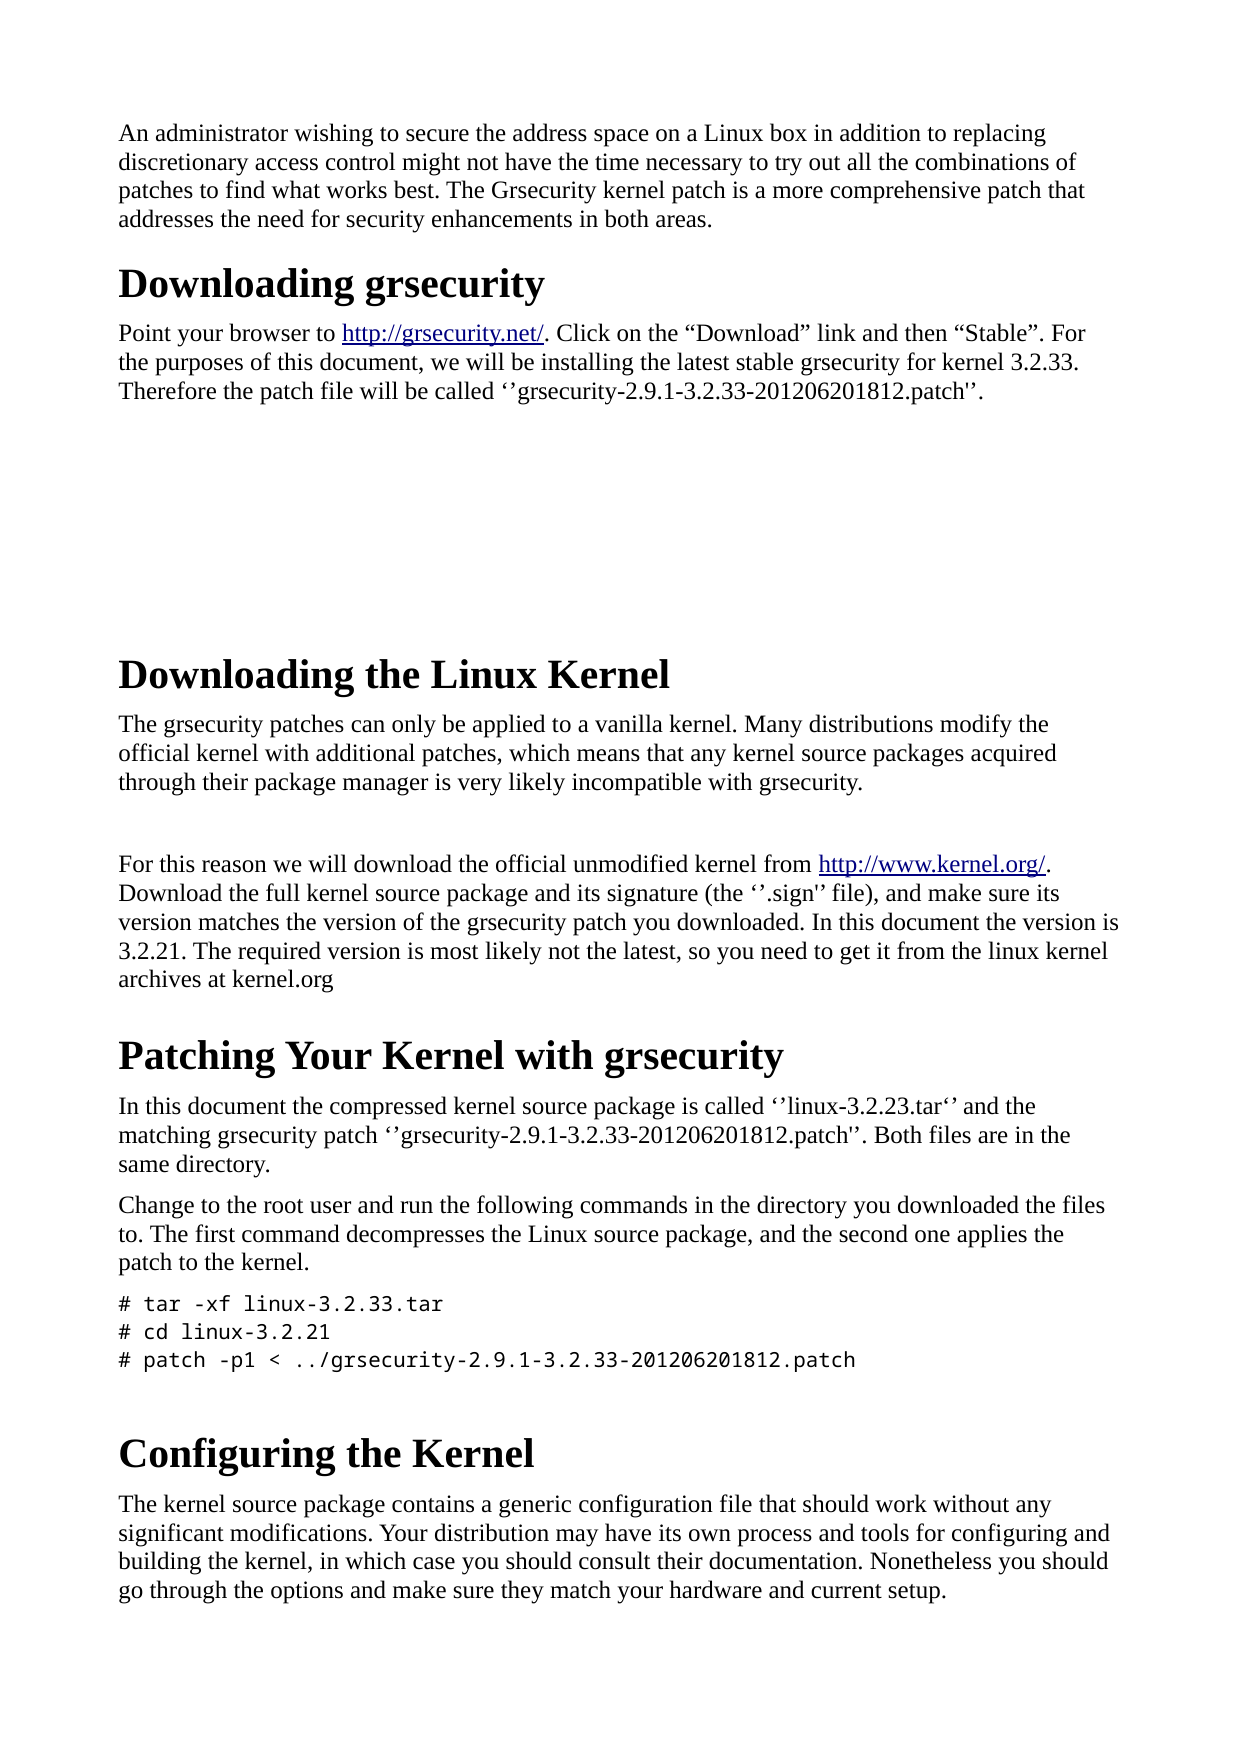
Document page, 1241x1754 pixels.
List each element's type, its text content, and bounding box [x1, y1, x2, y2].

text For this reason we will download the official unmodified kernel from http://www.kernel.org/. Download the full kernel source package and its signature (the ‘’.sign'’ file), and make sure its version matches the version of the grsecurity patch you downloaded. In this document the version is 3.2.21. The required version is most likely not the latest, so you need to get it from the linux kernel archives at kernel.org [118, 849, 1122, 993]
text In this document the compressed kernel source package is called ‘’linux-3.2.23.tar‘’ and the matching grsecurity patch ‘’grsecurity-2.9.1-3.2.33-201206201812.patch'’. Both files are in the same directory. [118, 1091, 1122, 1177]
subtitle Configuring the Kernel [118, 1428, 1122, 1476]
text # tar -xf linux-3.2.33.tar [118, 1289, 1122, 1317]
text Point your browser to http://grsecurity.net/. Click on the “Download” link and then “Stable”. For the purposes of this document, we will be installing the latest stable grsecurity for kernel 3.2.33. Therefore the patch file will be called ‘’grsecurity-2.9.1-3.2.33-201206201812.patch'’. [118, 318, 1122, 405]
text # cd linux-3.2.21 [118, 1317, 1122, 1346]
text Change to the root user and run the following commands in the directory you downloaded the files to. The first command decompresses the Linux source package, and the second one applies the patch to the kernel. [118, 1190, 1122, 1276]
subtitle Downloading the Linux Kernel [118, 649, 1122, 697]
text An administrator wishing to secure the address space on a Linux box in addition to replacing discretionary access control might not have the time necessary to try out all the combinations of patches to find what works best. The Grsecurity kernel patch is a more comprehensive patch that addresses the need for security enhancements in both areas. [118, 118, 1122, 233]
text # patch -p1 < ../grsecurity-2.9.1-3.2.33-201206201812.patch [118, 1346, 1122, 1374]
subtitle Downloading grsecurity [118, 258, 1122, 306]
text The grsecurity patches can only be applied to a vanilla kernel. Many distributions modify the official kernel with additional patches, which means that any kernel source packages acquired through their package manager is very likely incompatible with grsecurity. [118, 709, 1122, 796]
subtitle Patching Your Kernel with grsecurity [118, 1031, 1122, 1079]
text The kernel source package contains a generic configuration file that should work without any significant modifications. Your distribution may have its own process and tools for configuring and building the kernel, in which case you should consult their documentation. Nonetheless you should go through the options and make sure they match your hardware and current setup. [118, 1489, 1122, 1604]
